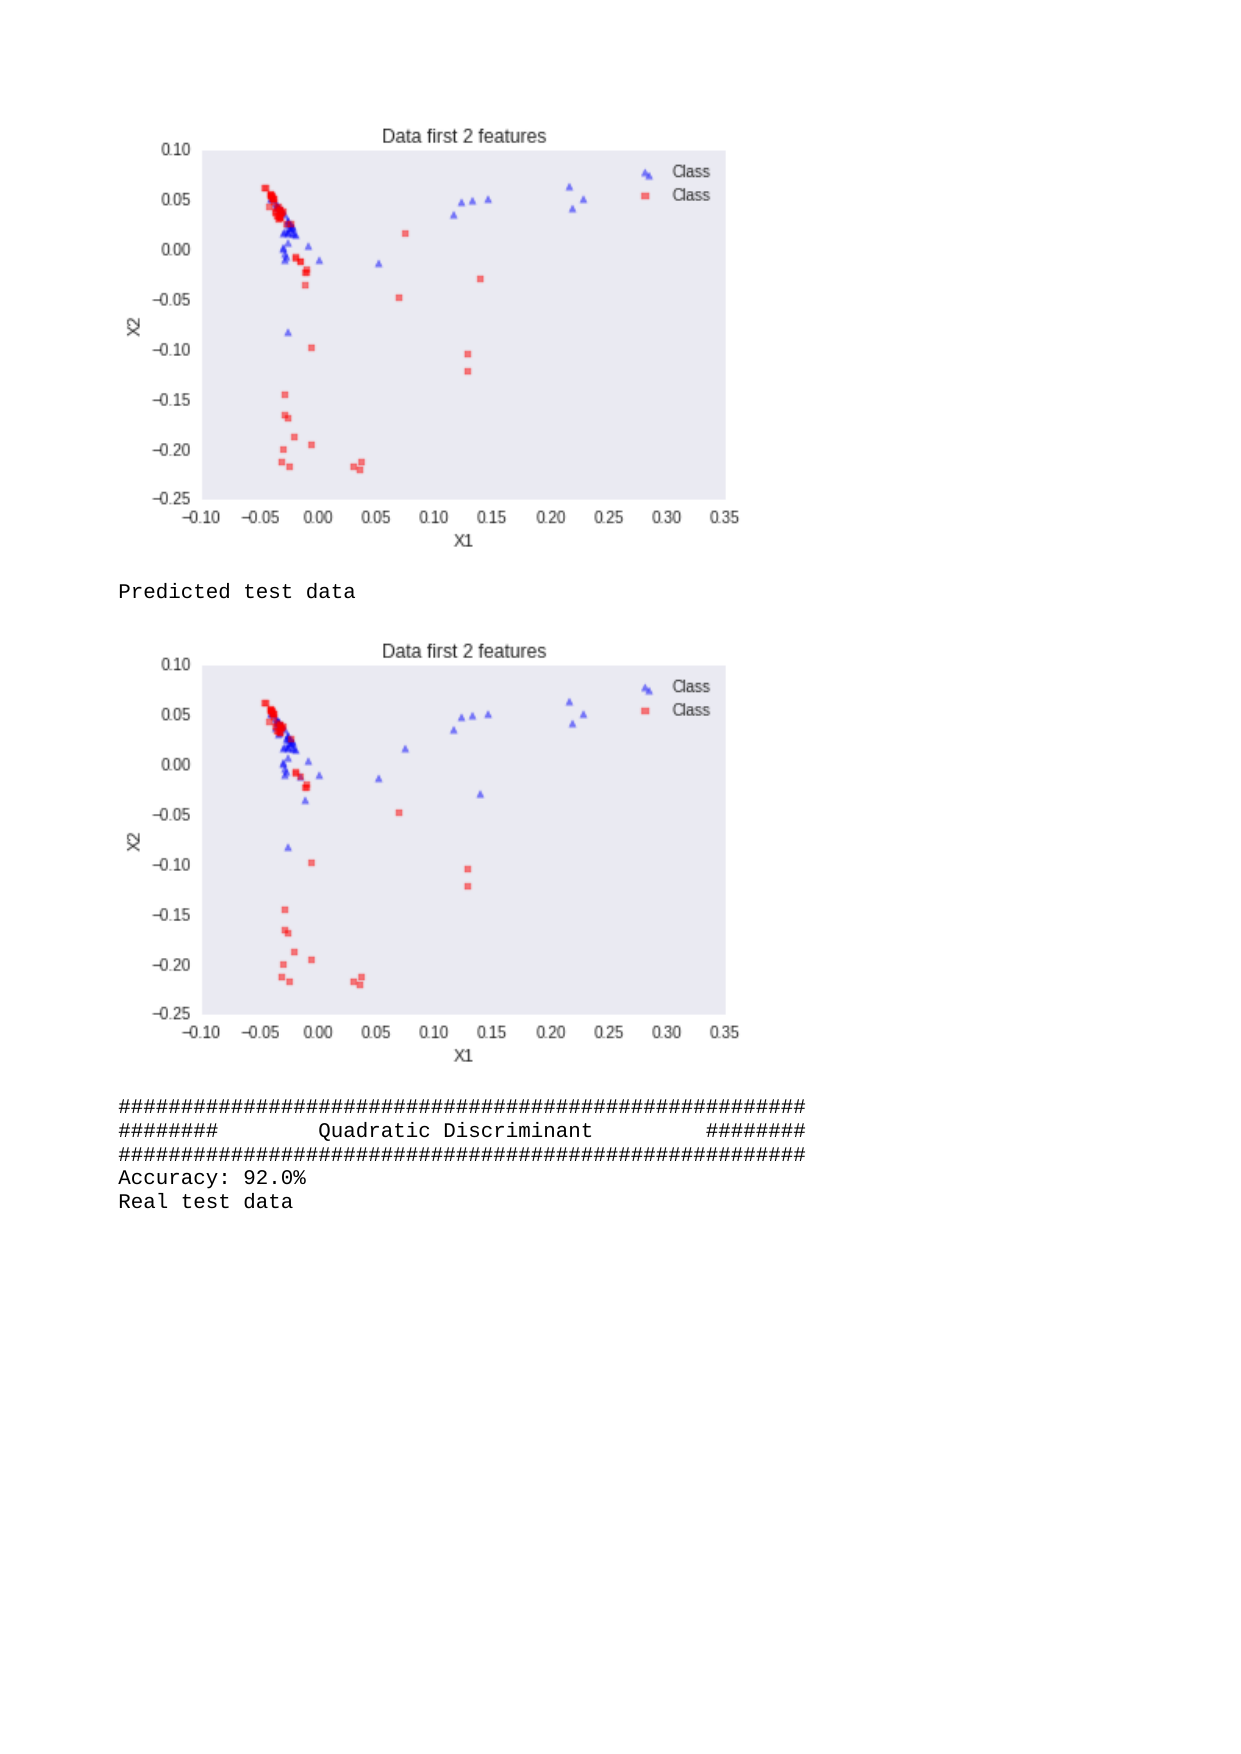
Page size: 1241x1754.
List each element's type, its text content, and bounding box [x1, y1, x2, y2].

text ####################################################### [118, 1143, 1122, 1167]
picture [118, 633, 751, 1076]
text Real test data [118, 1191, 1122, 1214]
text ######## Quadratic Discriminant ######## [118, 1120, 1122, 1143]
text Accuracy: 92.0% [118, 1167, 1122, 1191]
text ####################################################### [118, 1096, 1122, 1120]
text Predicted test data [118, 581, 1122, 604]
picture [118, 118, 751, 561]
